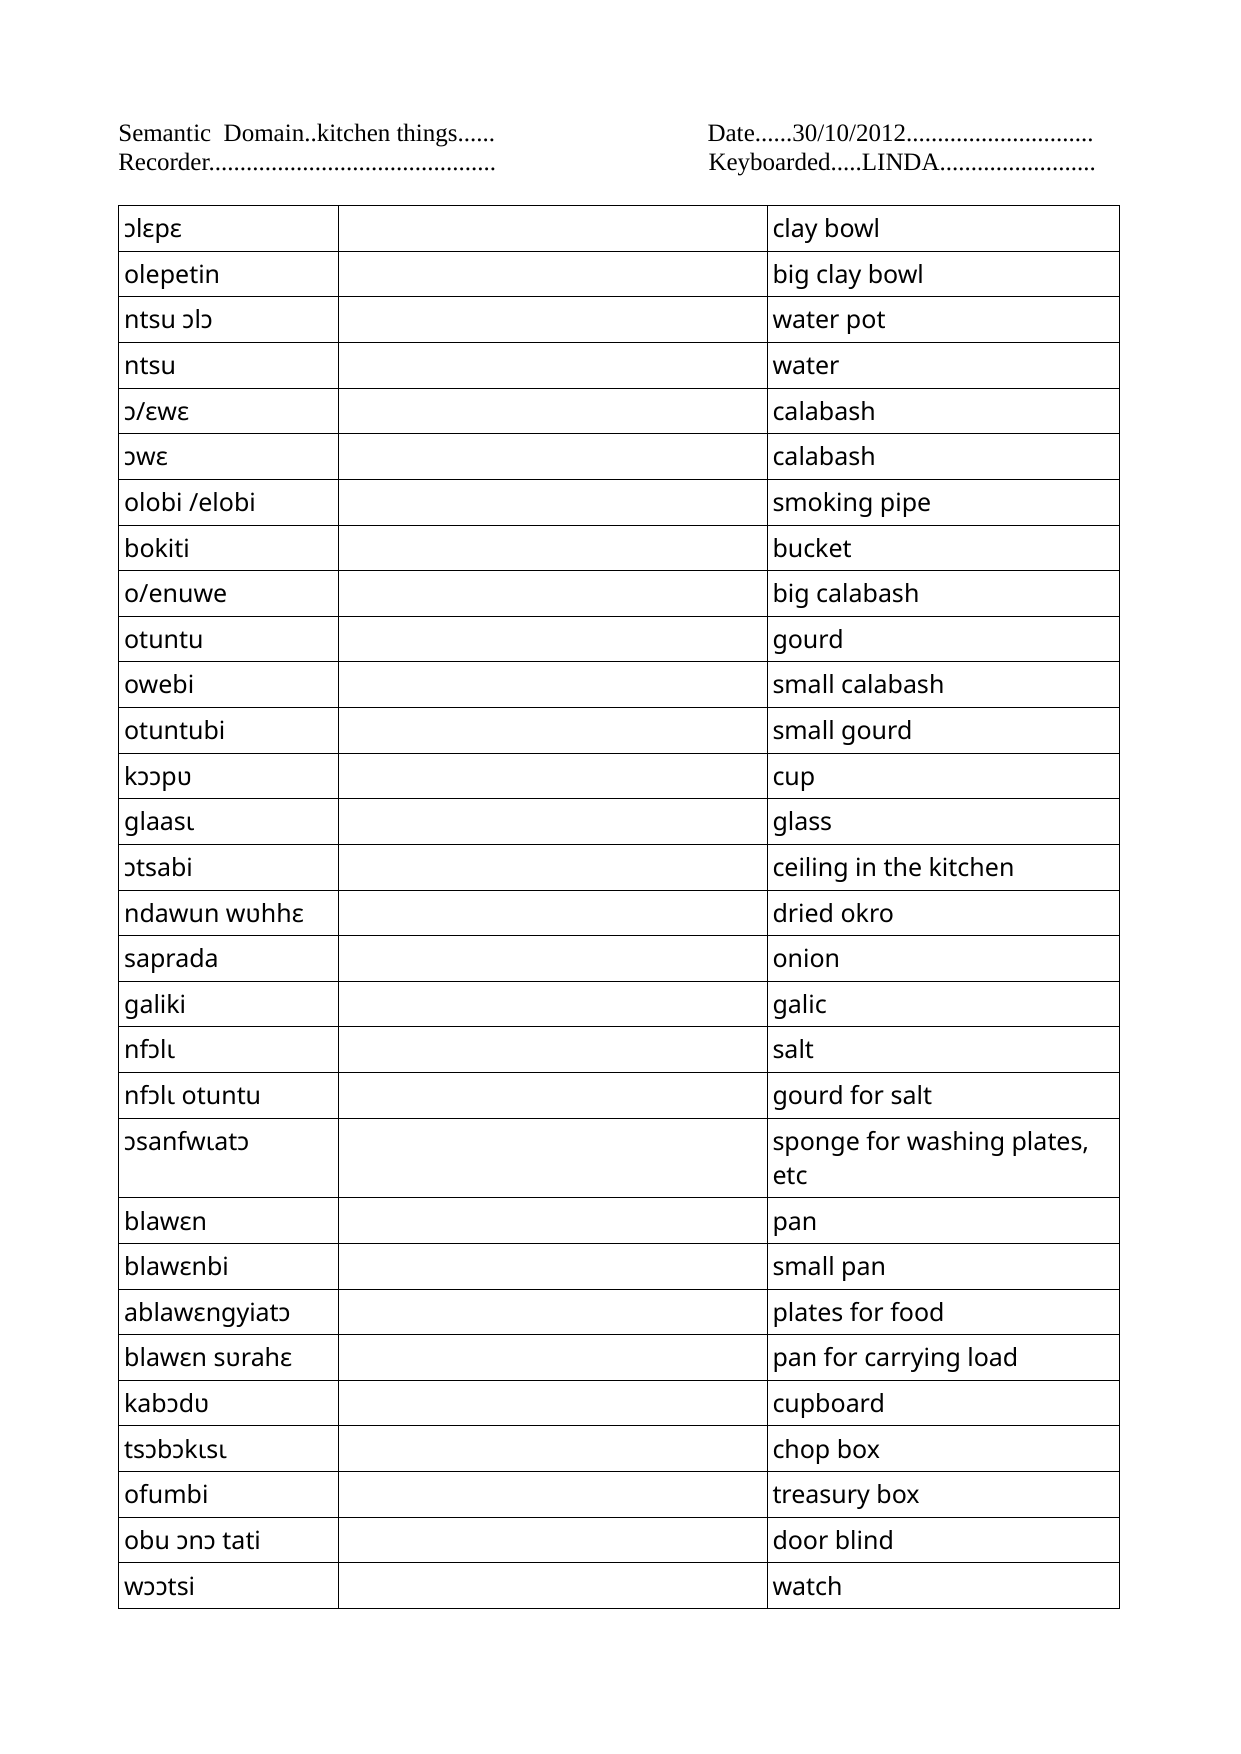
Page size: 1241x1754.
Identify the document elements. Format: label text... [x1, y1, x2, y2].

table_cell pan for carrying load [768, 1335, 1119, 1380]
table_cell salt [768, 1027, 1119, 1072]
table_cell [339, 1472, 767, 1517]
table_cell [339, 754, 767, 798]
table_cell ofumbi [119, 1472, 338, 1517]
table_cell [339, 252, 767, 296]
table_cell wɔɔtsi [119, 1563, 338, 1608]
table_cell blawɛnbi [119, 1244, 338, 1288]
table_cell olepetin [119, 252, 338, 296]
table_cell glaasɩ [119, 799, 338, 844]
table_cell ɔtsabi [119, 845, 338, 889]
table_cell obu ɔnɔ tati [119, 1518, 338, 1562]
table_cell nfɔlɩ otuntu [119, 1073, 338, 1118]
table_cell [339, 206, 767, 251]
table_cell [339, 434, 767, 479]
table_cell otuntubi [119, 708, 338, 753]
table_cell [339, 891, 767, 935]
table_cell dried okro [768, 891, 1119, 935]
table_cell [339, 526, 767, 570]
table_cell [339, 1244, 767, 1288]
table_cell [339, 662, 767, 707]
table_cell ntsu ɔlɔ [119, 297, 338, 342]
table_cell [339, 571, 767, 616]
table_cell o/enuwe [119, 571, 338, 616]
table_cell ceiling in the kitchen [768, 845, 1119, 889]
table_cell calabash [768, 389, 1119, 433]
table_cell [339, 343, 767, 388]
table_cell [339, 1426, 767, 1471]
table_cell [339, 1335, 767, 1380]
table_cell sponge for washing plates, etc [768, 1119, 1119, 1197]
table_cell olobi /elobi [119, 480, 338, 524]
table_cell kabɔdʋ [119, 1381, 338, 1425]
table_cell [339, 389, 767, 433]
table_cell tsɔbɔkɩsɩ [119, 1426, 338, 1471]
table_cell gourd for salt [768, 1073, 1119, 1118]
table_cell blawɛn sʋrahɛ [119, 1335, 338, 1380]
table_cell [339, 982, 767, 1026]
table_cell [339, 1563, 767, 1608]
table_cell [339, 1518, 767, 1562]
table_cell [339, 1198, 767, 1243]
table_cell ɔwɛ [119, 434, 338, 479]
table_cell gourd [768, 617, 1119, 661]
table_cell smoking pipe [768, 480, 1119, 524]
table_cell chop box [768, 1426, 1119, 1471]
table_cell [339, 1073, 767, 1118]
table_cell small pan [768, 1244, 1119, 1288]
table_cell treasury box [768, 1472, 1119, 1517]
table_cell ablawɛngyiatɔ [119, 1290, 338, 1334]
table_cell [339, 708, 767, 753]
table_cell [339, 617, 767, 661]
table_cell ɔlɛpɛ [119, 206, 338, 251]
table_cell pan [768, 1198, 1119, 1243]
table_cell ɔ/ɛwɛ [119, 389, 338, 433]
table_cell plates for food [768, 1290, 1119, 1334]
table_cell ntsu [119, 343, 338, 388]
table_cell [339, 1290, 767, 1334]
table_cell [339, 480, 767, 524]
table_cell owebi [119, 662, 338, 707]
table_cell water [768, 343, 1119, 388]
table_cell [339, 936, 767, 981]
table_cell [339, 297, 767, 342]
table_cell onion [768, 936, 1119, 981]
table_cell cup [768, 754, 1119, 798]
table_cell [339, 845, 767, 889]
table_cell ɔsanfwɩatɔ [119, 1119, 338, 1197]
table_cell otuntu [119, 617, 338, 661]
table_cell watch [768, 1563, 1119, 1608]
table_cell saprada [119, 936, 338, 981]
table_cell calabash [768, 434, 1119, 479]
table_cell nfɔlɩ [119, 1027, 338, 1072]
table_cell [339, 1381, 767, 1425]
table_cell [339, 1119, 767, 1197]
table_cell water pot [768, 297, 1119, 342]
table_cell glass [768, 799, 1119, 844]
table_cell small calabash [768, 662, 1119, 707]
table_cell blawɛn [119, 1198, 338, 1243]
table_cell bucket [768, 526, 1119, 570]
table_cell cupboard [768, 1381, 1119, 1425]
table_cell ndawun wʋhhɛ [119, 891, 338, 935]
table_cell [339, 799, 767, 844]
table_cell door blind [768, 1518, 1119, 1562]
table_cell big clay bowl [768, 252, 1119, 296]
table_cell [339, 1027, 767, 1072]
table_cell galiki [119, 982, 338, 1026]
table_cell bokiti [119, 526, 338, 570]
table_cell galic [768, 982, 1119, 1026]
table_cell big calabash [768, 571, 1119, 616]
table_cell small gourd [768, 708, 1119, 753]
table_cell clay bowl [768, 206, 1119, 251]
table_cell kɔɔpʋ [119, 754, 338, 798]
